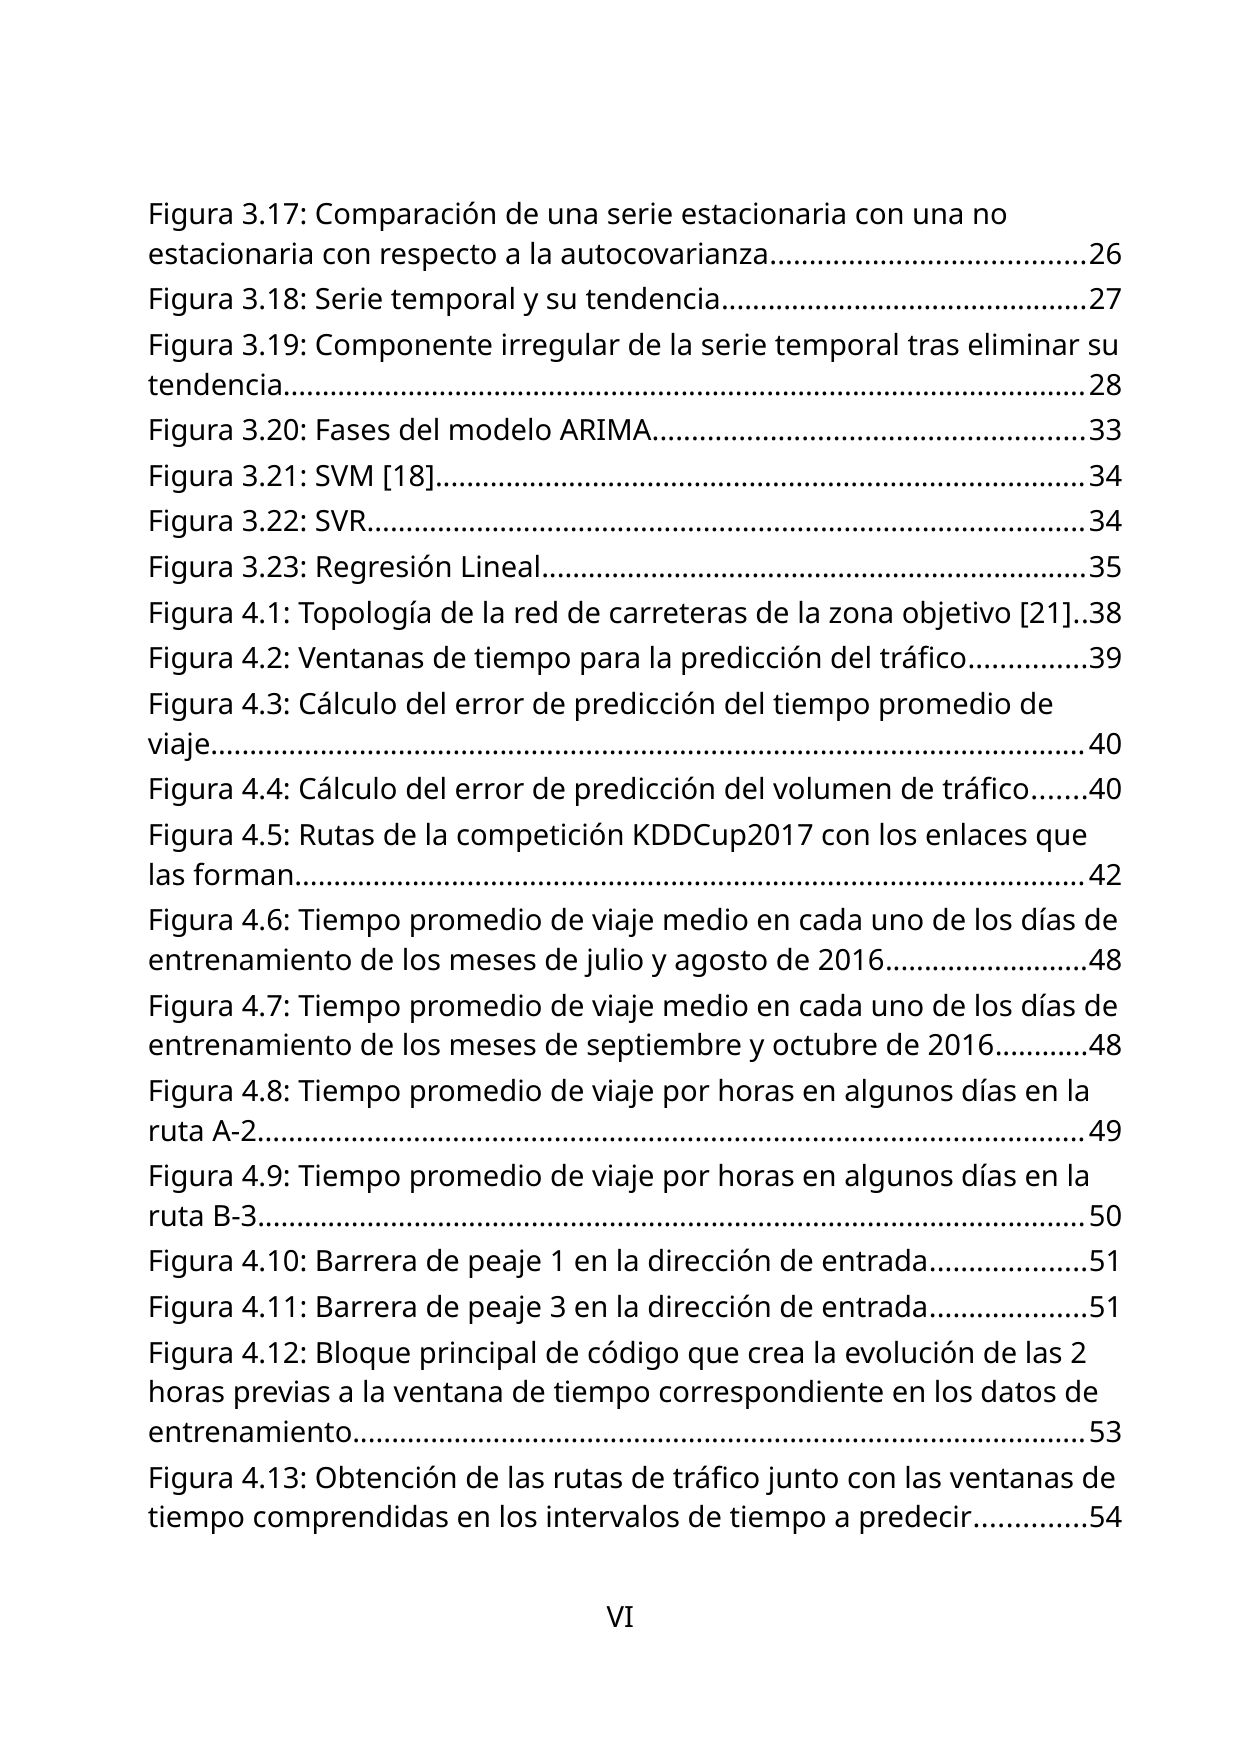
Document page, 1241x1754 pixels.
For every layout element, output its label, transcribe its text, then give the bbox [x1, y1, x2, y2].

text Figura 4.6: Tiempo promedio de viaje medio en cada uno de los días de entrenamiento de los meses de julio y agosto de 2016 48 [148, 899, 1122, 979]
text Figura 3.17: Comparación de una serie estacionaria con una no estacionaria con respecto a la autocovarianza 26 [148, 193, 1122, 273]
text Figura 3.20: Fases del modelo ARIMA 33 [148, 409, 1122, 449]
text Figura 4.13: Obtención de las rutas de tráfico junto con las ventanas de tiempo comprendidas en los intervalos de tiempo a predecir 54 [148, 1457, 1122, 1536]
text Figura 4.4: Cálculo del error de predicción del volumen de tráfico 40 [148, 768, 1122, 808]
text Figura 4.8: Tiempo promedio de viaje por horas en algunos días en la ruta A-2 49 [148, 1070, 1122, 1149]
text Figura 4.7: Tiempo promedio de viaje medio en cada uno de los días de entrenamiento de los meses de septiembre y octubre de 2016 48 [148, 985, 1122, 1064]
text Figura 4.2: Ventanas de tiempo para la predicción del tráfico 39 [148, 638, 1122, 677]
text Figura 4.1: Topología de la red de carreteras de la zona objetivo [21] 38 [148, 592, 1122, 632]
text Figura 3.21: SVM [18] 34 [148, 455, 1122, 495]
text Figura 3.18: Serie temporal y su tendencia 27 [148, 278, 1122, 318]
text Figura 4.5: Rutas de la competición KDDCup2017 con los enlaces que las forman 42 [148, 814, 1122, 893]
text Figura 4.9: Tiempo promedio de viaje por horas en algunos días en la ruta B-3 50 [148, 1155, 1122, 1235]
text Figura 4.10: Barrera de peaje 1 en la dirección de entrada 51 [148, 1241, 1122, 1280]
text Figura 4.11: Barrera de peaje 3 en la dirección de entrada 51 [148, 1286, 1122, 1326]
text Figura 3.22: SVR 34 [148, 501, 1122, 540]
text Figura 4.3: Cálculo del error de predicción del tiempo promedio de viaje 40 [148, 683, 1122, 763]
text Figura 4.12: Bloque principal de código que crea la evolución de las 2 horas previas a la ventana de tiempo correspondiente en los datos de entrenamiento 53 [148, 1332, 1122, 1451]
text Figura 3.23: Regresión Lineal 35 [148, 546, 1122, 586]
text Figura 3.19: Componente irregular de la serie temporal tras eliminar su tendencia 28 [148, 324, 1122, 403]
